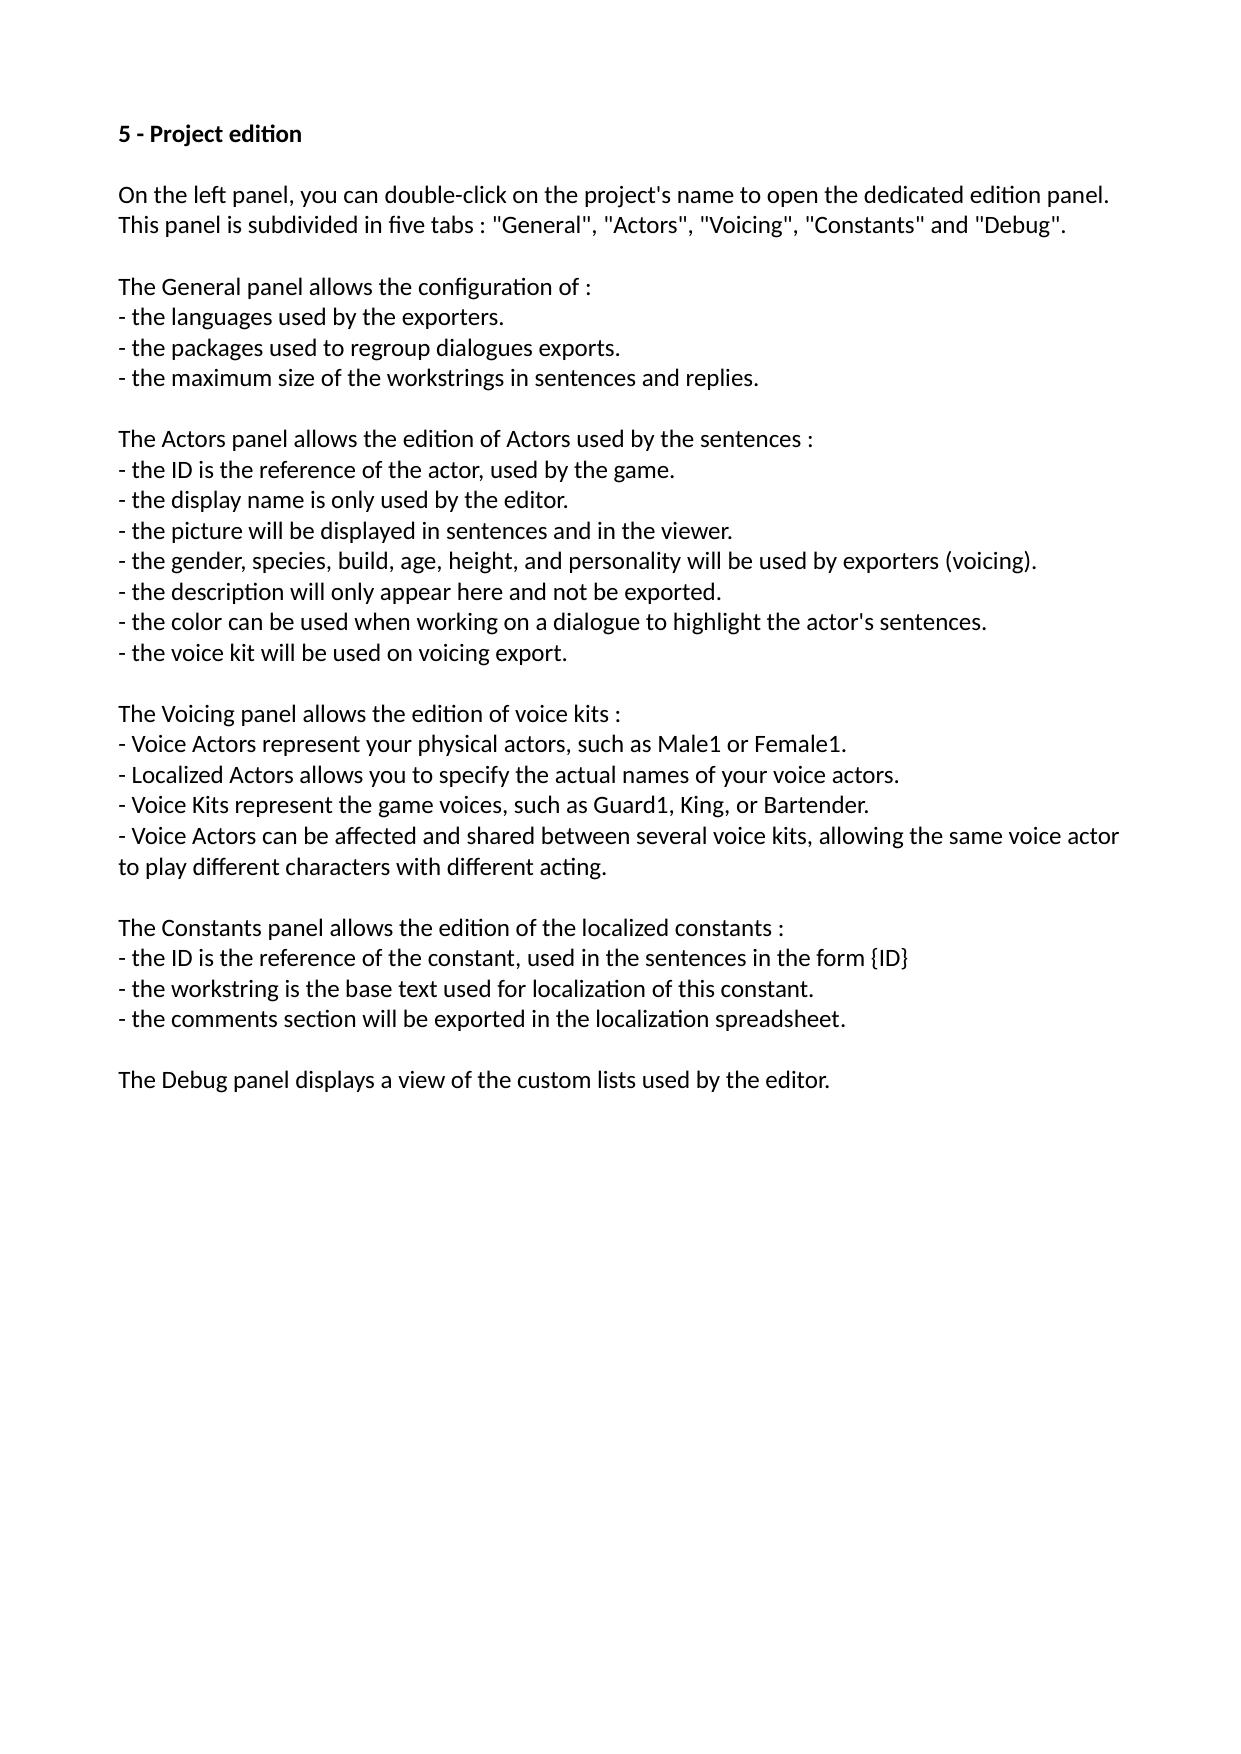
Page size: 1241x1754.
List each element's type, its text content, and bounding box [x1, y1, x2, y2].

text - the gender, species, build, age, height, and personality will be used by exporters (voicing). [118, 545, 1122, 576]
text - the picture will be displayed in sentences and in the viewer. [118, 515, 1122, 545]
text - the maximum size of the workstrings in sentences and replies. [118, 362, 1122, 393]
text - the description will only appear here and not be exported. [118, 576, 1122, 606]
text - the display name is only used by the editor. [118, 484, 1122, 515]
text - the comments section will be exported in the localization spreadsheet. [118, 1003, 1122, 1034]
text - the workstring is the base text used for localization of this constant. [118, 973, 1122, 1003]
text - the languages used by the exporters. [118, 301, 1122, 332]
text - the ID is the reference of the constant, used in the sentences in the form {ID} [118, 942, 1122, 973]
text - Voice Actors can be affected and shared between several voice kits, allowing the same voice actor to play different characters with different acting. [118, 820, 1122, 881]
text On the left panel, you can double-click on the project's name to open the dedicated edition panel. [118, 179, 1122, 210]
text - Voice Actors represent your physical actors, such as Male1 or Female1. [118, 728, 1122, 759]
text The Constants panel allows the edition of the localized constants : [118, 912, 1122, 942]
text 5 - Project edition [118, 118, 1122, 149]
text - Voice Kits represent the game voices, such as Guard1, King, or Bartender. [118, 789, 1122, 820]
text - the color can be used when working on a dialogue to highlight the actor's sentences. [118, 606, 1122, 637]
text - Localized Actors allows you to specify the actual names of your voice actors. [118, 759, 1122, 789]
text The Actors panel allows the edition of Actors used by the sentences : [118, 423, 1122, 454]
text - the packages used to regroup dialogues exports. [118, 332, 1122, 362]
text This panel is subdivided in five tabs : "General", "Actors", "Voicing", "Constants" and "Debug". [118, 210, 1122, 240]
text The Voicing panel allows the edition of voice kits : [118, 698, 1122, 728]
text The General panel allows the configuration of : [118, 271, 1122, 301]
text - the ID is the reference of the actor, used by the game. [118, 454, 1122, 484]
text The Debug panel displays a view of the custom lists used by the editor. [118, 1064, 1122, 1095]
text - the voice kit will be used on voicing export. [118, 637, 1122, 667]
